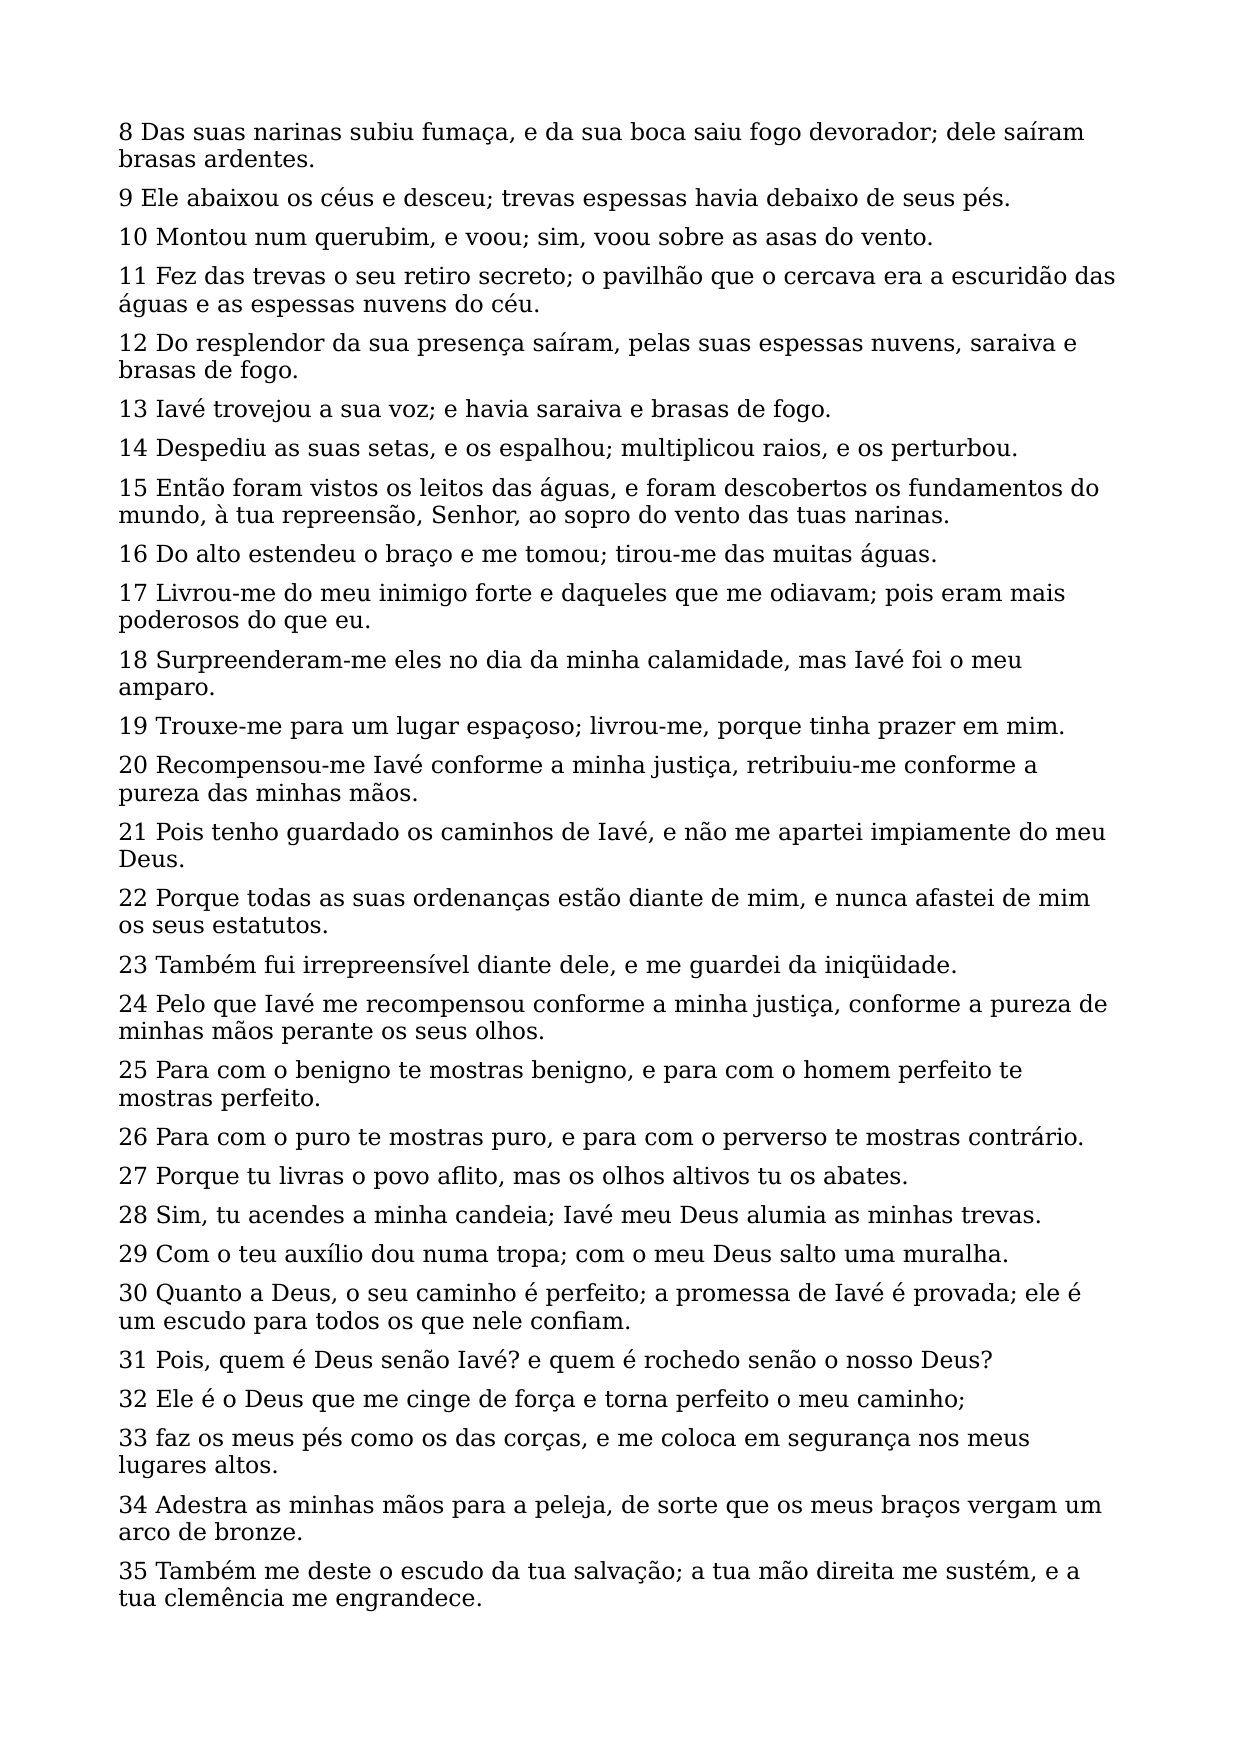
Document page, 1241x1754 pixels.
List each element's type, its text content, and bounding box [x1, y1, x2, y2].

text 14 Despediu as suas setas, e os espalhou; multiplicou raios, e os perturbou. [118, 435, 1122, 462]
text 27 Porque tu livras o povo aflito, mas os olhos altivos tu os abates. [118, 1162, 1122, 1190]
text 9 Ele abaixou os céus e desceu; trevas espessas havia debaixo de seus pés. [118, 184, 1122, 212]
text 15 Então foram vistos os leitos das águas, e foram descobertos os fundamentos do mundo, à tua repreensão, Senhor, ao sopro do vento das tuas narinas. [118, 474, 1122, 529]
text 34 Adestra as minhas mãos para a peleja, de sorte que os meus braços vergam um arco de bronze. [118, 1491, 1122, 1546]
text 31 Pois, quem é Deus senão Iavé? e quem é rochedo senão o nosso Deus? [118, 1346, 1122, 1374]
text 8 Das suas narinas subiu fumaça, e da sua boca saiu fogo devorador; dele saíram brasas ardentes. [118, 118, 1122, 173]
text 33 faz os meus pés como os das corças, e me coloca em segurança nos meus lugares altos. [118, 1425, 1122, 1479]
text 26 Para com o puro te mostras puro, e para com o perverso te mostras contrário. [118, 1123, 1122, 1151]
text 13 Iavé trovejou a sua voz; e havia saraiva e brasas de fogo. [118, 396, 1122, 423]
text 12 Do resplendor da sua presença saíram, pelas suas espessas nuvens, saraiva e brasas de fogo. [118, 329, 1122, 384]
text 32 Ele é o Deus que me cinge de força e torna perfeito o meu caminho; [118, 1386, 1122, 1413]
text 24 Pelo que Iavé me recompensou conforme a minha justiça, conforme a pureza de minhas mãos perante os seus olhos. [118, 990, 1122, 1045]
text 21 Pois tenho guardado os caminhos de Iavé, e não me apartei impiamente do meu Deus. [118, 818, 1122, 873]
text 17 Livrou-me do meu inimigo forte e daqueles que me odiavam; pois eram mais poderosos do que eu. [118, 580, 1122, 634]
text 10 Montou num querubim, e voou; sim, voou sobre as asas do vento. [118, 224, 1122, 251]
text 16 Do alto estendeu o braço e me tomou; tirou-me das muitas águas. [118, 541, 1122, 568]
text 30 Quanto a Deus, o seu caminho é perfeito; a promessa de Iavé é provada; ele é um escudo para todos os que nele confiam. [118, 1280, 1122, 1334]
text 19 Trouxe-me para um lugar espaçoso; livrou-me, porque tinha prazer em mim. [118, 713, 1122, 740]
text 11 Fez das trevas o seu retiro secreto; o pavilhão que o cercava era a escuridão das águas e as espessas nuvens do céu. [118, 263, 1122, 317]
text 29 Com o teu auxílio dou numa tropa; com o meu Deus salto uma muralha. [118, 1241, 1122, 1268]
text 22 Porque todas as suas ordenanças estão diante de mim, e nunca afastei de mim os seus estatutos. [118, 885, 1122, 939]
text 35 Também me deste o escudo da tua salvação; a tua mão direita me sustém, e a tua clemência me engrandece. [118, 1558, 1122, 1612]
text 18 Surpreenderam-me eles no dia da minha calamidade, mas Iavé foi o meu amparo. [118, 646, 1122, 701]
text 25 Para com o benigno te mostras benigno, e para com o homem perfeito te mostras perfeito. [118, 1057, 1122, 1111]
text 20 Recompensou-me Iavé conforme a minha justiça, retribuiu-me conforme a pureza das minhas mãos. [118, 752, 1122, 806]
text 23 Também fui irrepreensível diante dele, e me guardei da iniqüidade. [118, 951, 1122, 978]
text 28 Sim, tu acendes a minha candeia; Iavé meu Deus alumia as minhas trevas. [118, 1202, 1122, 1229]
